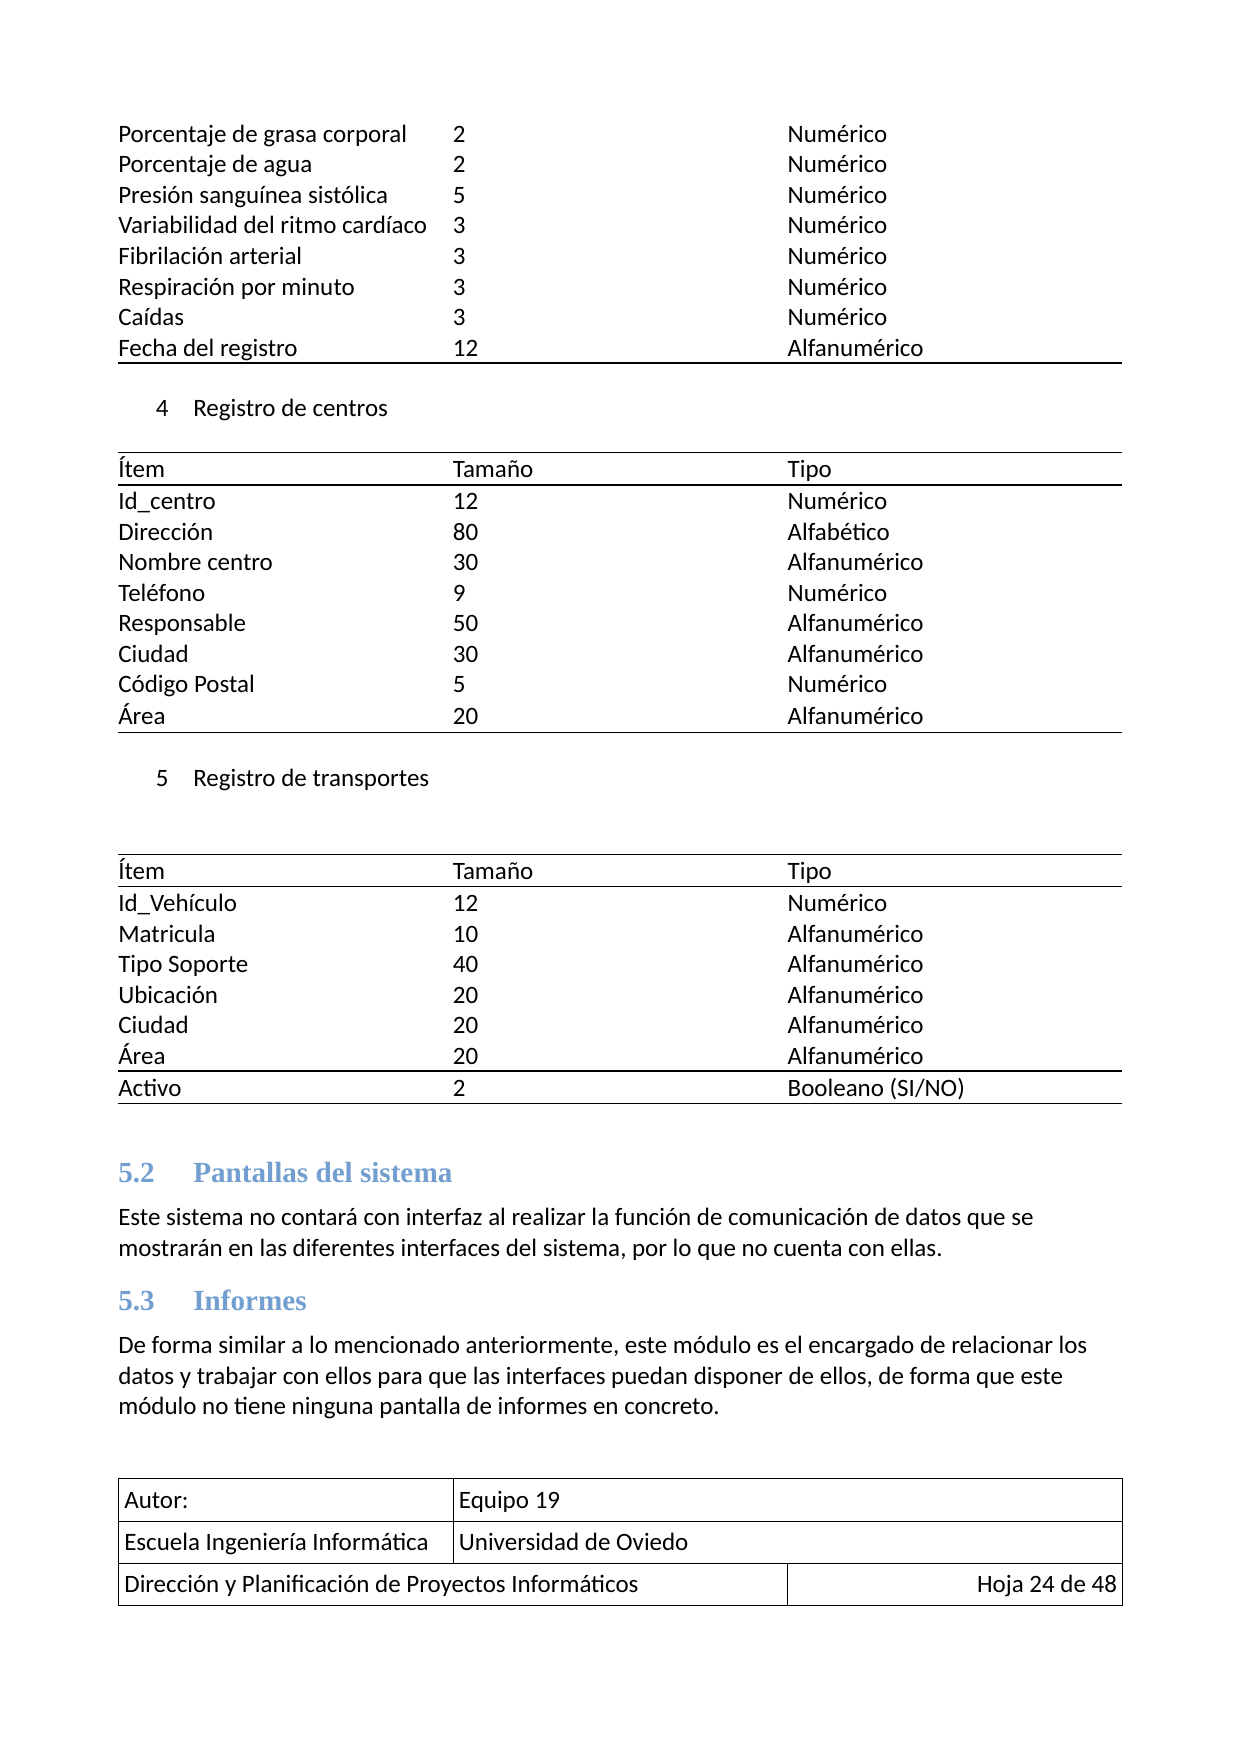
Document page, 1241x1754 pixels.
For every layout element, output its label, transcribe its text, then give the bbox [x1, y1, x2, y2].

table_cell 10 [453, 918, 787, 948]
table_cell Área [118, 700, 453, 732]
table_cell Booleano (SI/NO) [788, 1072, 1122, 1102]
table_cell Alfanumérico [788, 1009, 1122, 1040]
table_cell Alfanumérico [788, 547, 1122, 577]
table_cell Código Postal [118, 669, 453, 700]
table_header Tamaño [453, 855, 787, 886]
table_cell Numérico [788, 301, 1122, 332]
table_cell Porcentaje de grasa corporal [118, 118, 453, 149]
table_cell Teléfono [118, 577, 453, 608]
list Registro de transportes [156, 762, 1122, 793]
table_cell Ciudad [118, 1009, 453, 1040]
table_cell 20 [453, 700, 787, 732]
table_cell Matricula [118, 918, 453, 948]
table_cell Id_centro [118, 486, 453, 516]
table_cell Numérico [788, 577, 1122, 608]
table_cell Ubicación [118, 979, 453, 1009]
table_cell Caídas [118, 301, 453, 332]
table_cell 12 [453, 486, 787, 516]
table_cell Alfanumérico [788, 332, 1122, 362]
table_cell Activo [118, 1072, 453, 1102]
table_cell Numérico [788, 149, 1122, 179]
table_cell Alfanumérico [788, 918, 1122, 948]
table_cell 20 [453, 1040, 787, 1070]
subtitle Pantallas del sistema [118, 1155, 1122, 1189]
table_cell Fibrilación arterial [118, 240, 453, 271]
table_cell 3 [453, 240, 787, 271]
table_cell Fecha del registro [118, 332, 453, 362]
table_cell Variabilidad del ritmo cardíaco [118, 210, 453, 240]
table_cell Presión sanguínea sistólica [118, 179, 453, 210]
table_cell 3 [453, 210, 787, 240]
text De forma similar a lo mencionado anteriormente, este módulo es el encargado de relacionar los datos y trabajar con ellos para que las interfaces puedan disponer de ellos, de forma que este módulo no tiene ninguna pantalla de informes en concreto. [118, 1329, 1122, 1421]
table_header Ítem [118, 453, 453, 484]
table_cell Alfanumérico [788, 608, 1122, 638]
table_cell 3 [453, 271, 787, 301]
table_cell Respiración por minuto [118, 271, 453, 301]
table_cell 30 [453, 638, 787, 669]
table_cell Numérico [788, 486, 1122, 516]
table_cell 50 [453, 608, 787, 638]
table_header Tipo [788, 855, 1122, 886]
table_cell 5 [453, 179, 787, 210]
text Este sistema no contará con interfaz al realizar la función de comunicación de datos que se mostrarán en las diferentes interfaces del sistema, por lo que no cuenta con ellas. [118, 1201, 1122, 1262]
table_cell 12 [453, 332, 787, 362]
table_cell Alfabético [788, 516, 1122, 547]
table_cell Responsable [118, 608, 453, 638]
table_cell Alfanumérico [788, 700, 1122, 732]
table_cell 2 [453, 1072, 787, 1102]
table_cell 3 [453, 301, 787, 332]
table_cell Numérico [788, 271, 1122, 301]
table_header Tamaño [453, 453, 787, 484]
table_cell Numérico [788, 210, 1122, 240]
table_cell Ciudad [118, 638, 453, 669]
table_cell 2 [453, 118, 787, 149]
table_cell Tipo Soporte [118, 948, 453, 979]
table_cell 12 [453, 887, 787, 918]
table_header Tipo [788, 453, 1122, 484]
table_cell Área [118, 1040, 453, 1070]
table_cell Numérico [788, 887, 1122, 918]
table_cell 9 [453, 577, 787, 608]
subtitle Informes [118, 1283, 1122, 1317]
table_cell 2 [453, 149, 787, 179]
table_cell 30 [453, 547, 787, 577]
table_cell Nombre centro [118, 547, 453, 577]
table_cell Numérico [788, 240, 1122, 271]
table_header Ítem [118, 855, 453, 886]
table_cell 5 [453, 669, 787, 700]
table_cell Numérico [788, 179, 1122, 210]
table_cell Alfanumérico [788, 948, 1122, 979]
table_cell Alfanumérico [788, 638, 1122, 669]
table_cell 80 [453, 516, 787, 547]
table_cell Numérico [788, 669, 1122, 700]
table_cell Alfanumérico [788, 979, 1122, 1009]
list Registro de centros [156, 393, 1122, 423]
table_cell Alfanumérico [788, 1040, 1122, 1070]
table_cell 20 [453, 1009, 787, 1040]
table_cell Dirección [118, 516, 453, 547]
table_cell Porcentaje de agua [118, 149, 453, 179]
table_cell 20 [453, 979, 787, 1009]
table_cell 40 [453, 948, 787, 979]
table_cell Id_Vehículo [118, 887, 453, 918]
table_cell Numérico [788, 118, 1122, 149]
